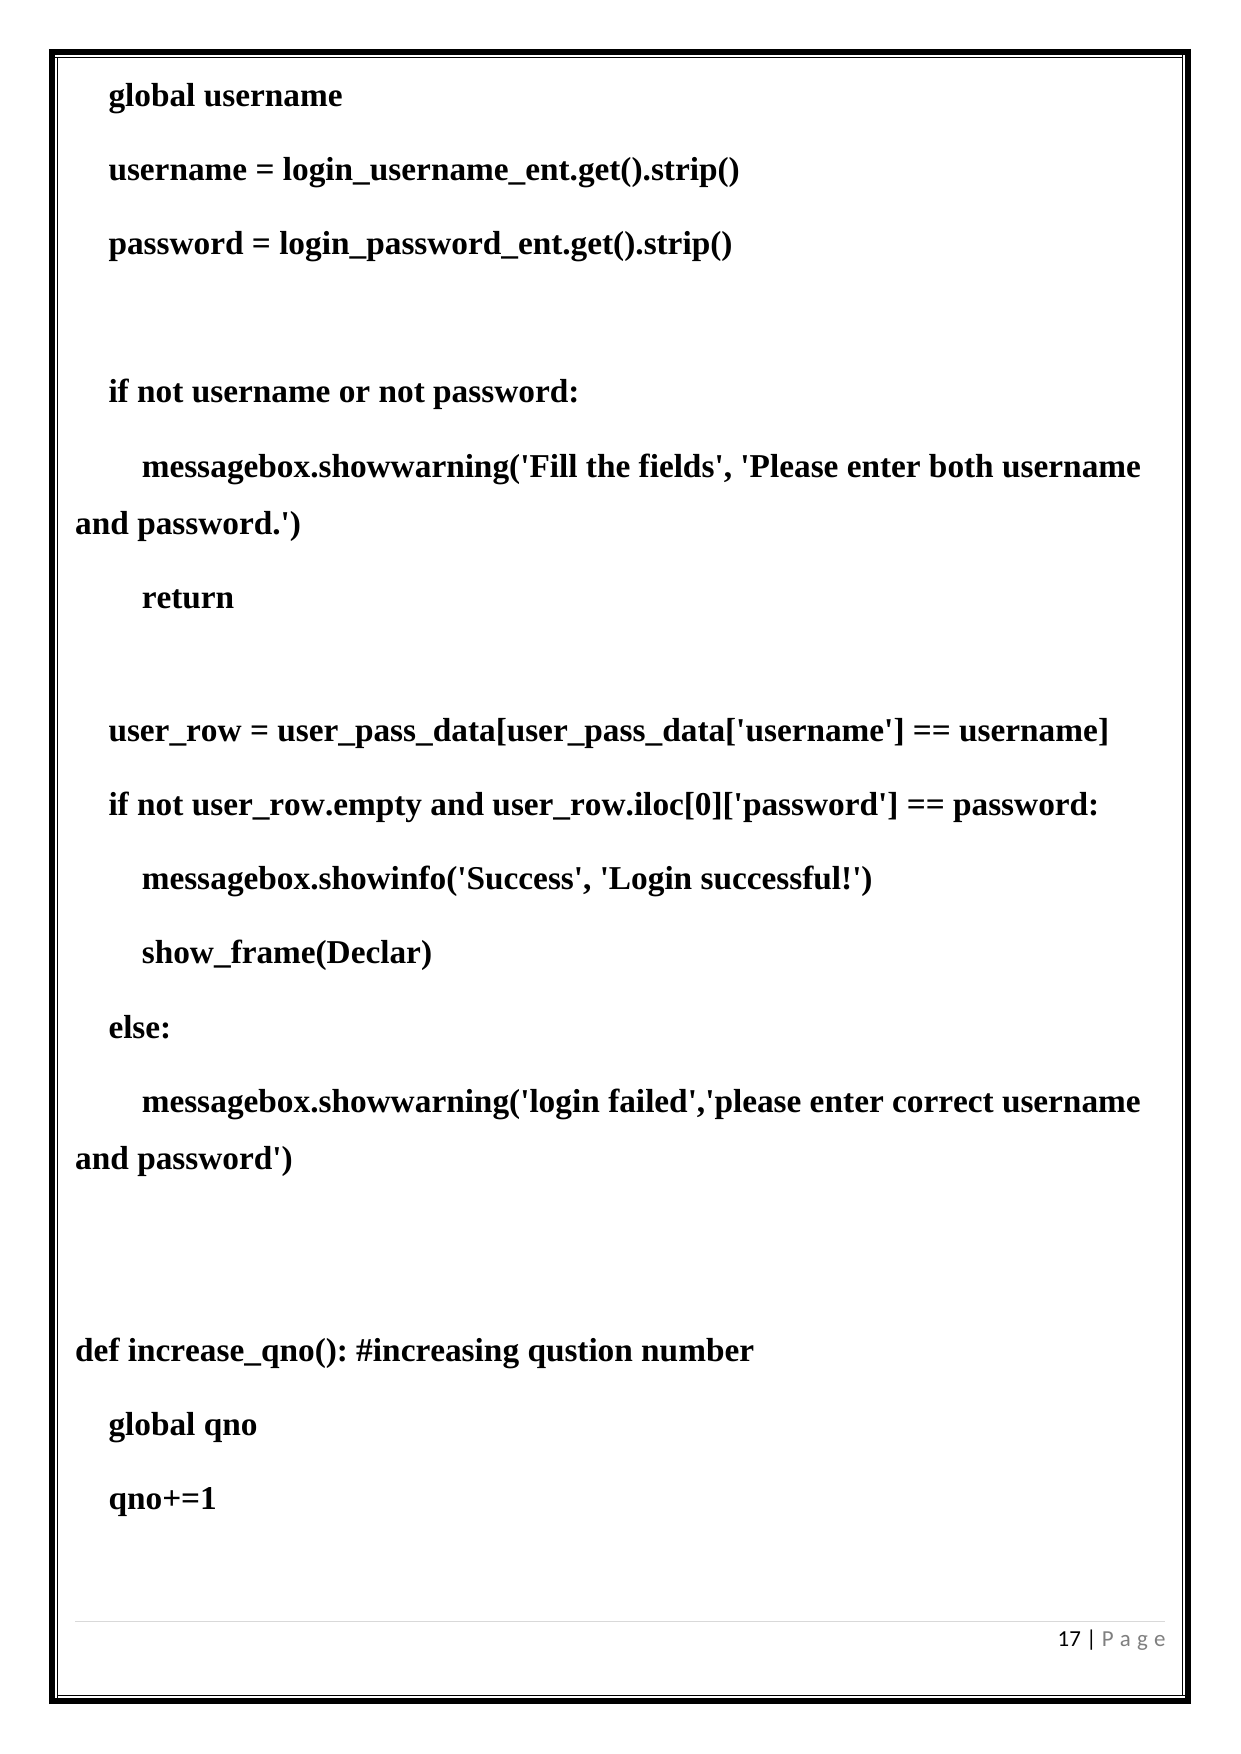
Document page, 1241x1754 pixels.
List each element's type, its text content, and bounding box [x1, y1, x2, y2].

text def increase_qno(): #increasing qustion number [75, 1330, 1165, 1368]
text password = login_password_ent.get().strip() [75, 223, 1165, 262]
text messagebox.showinfo('Success', 'Login successful!') [75, 859, 1165, 897]
text show_frame(Declar) [75, 933, 1165, 971]
text return [75, 577, 1165, 616]
text else: [75, 1007, 1165, 1045]
text messagebox.showwarning('login failed','please enter correct username and password') [75, 1081, 1165, 1177]
text if not username or not password: [75, 372, 1165, 410]
text global username [75, 75, 1165, 113]
text user_row = user_pass_data[user_pass_data['username'] == username] [75, 710, 1165, 749]
text if not user_row.empty and user_row.iloc[0]['password'] == password: [75, 784, 1165, 823]
text username = login_username_ent.get().strip() [75, 149, 1165, 187]
text messagebox.showwarning('Fill the fields', 'Please enter both username and password.') [75, 446, 1165, 542]
text qno+=1 [75, 1478, 1165, 1517]
text global qno [75, 1404, 1165, 1443]
